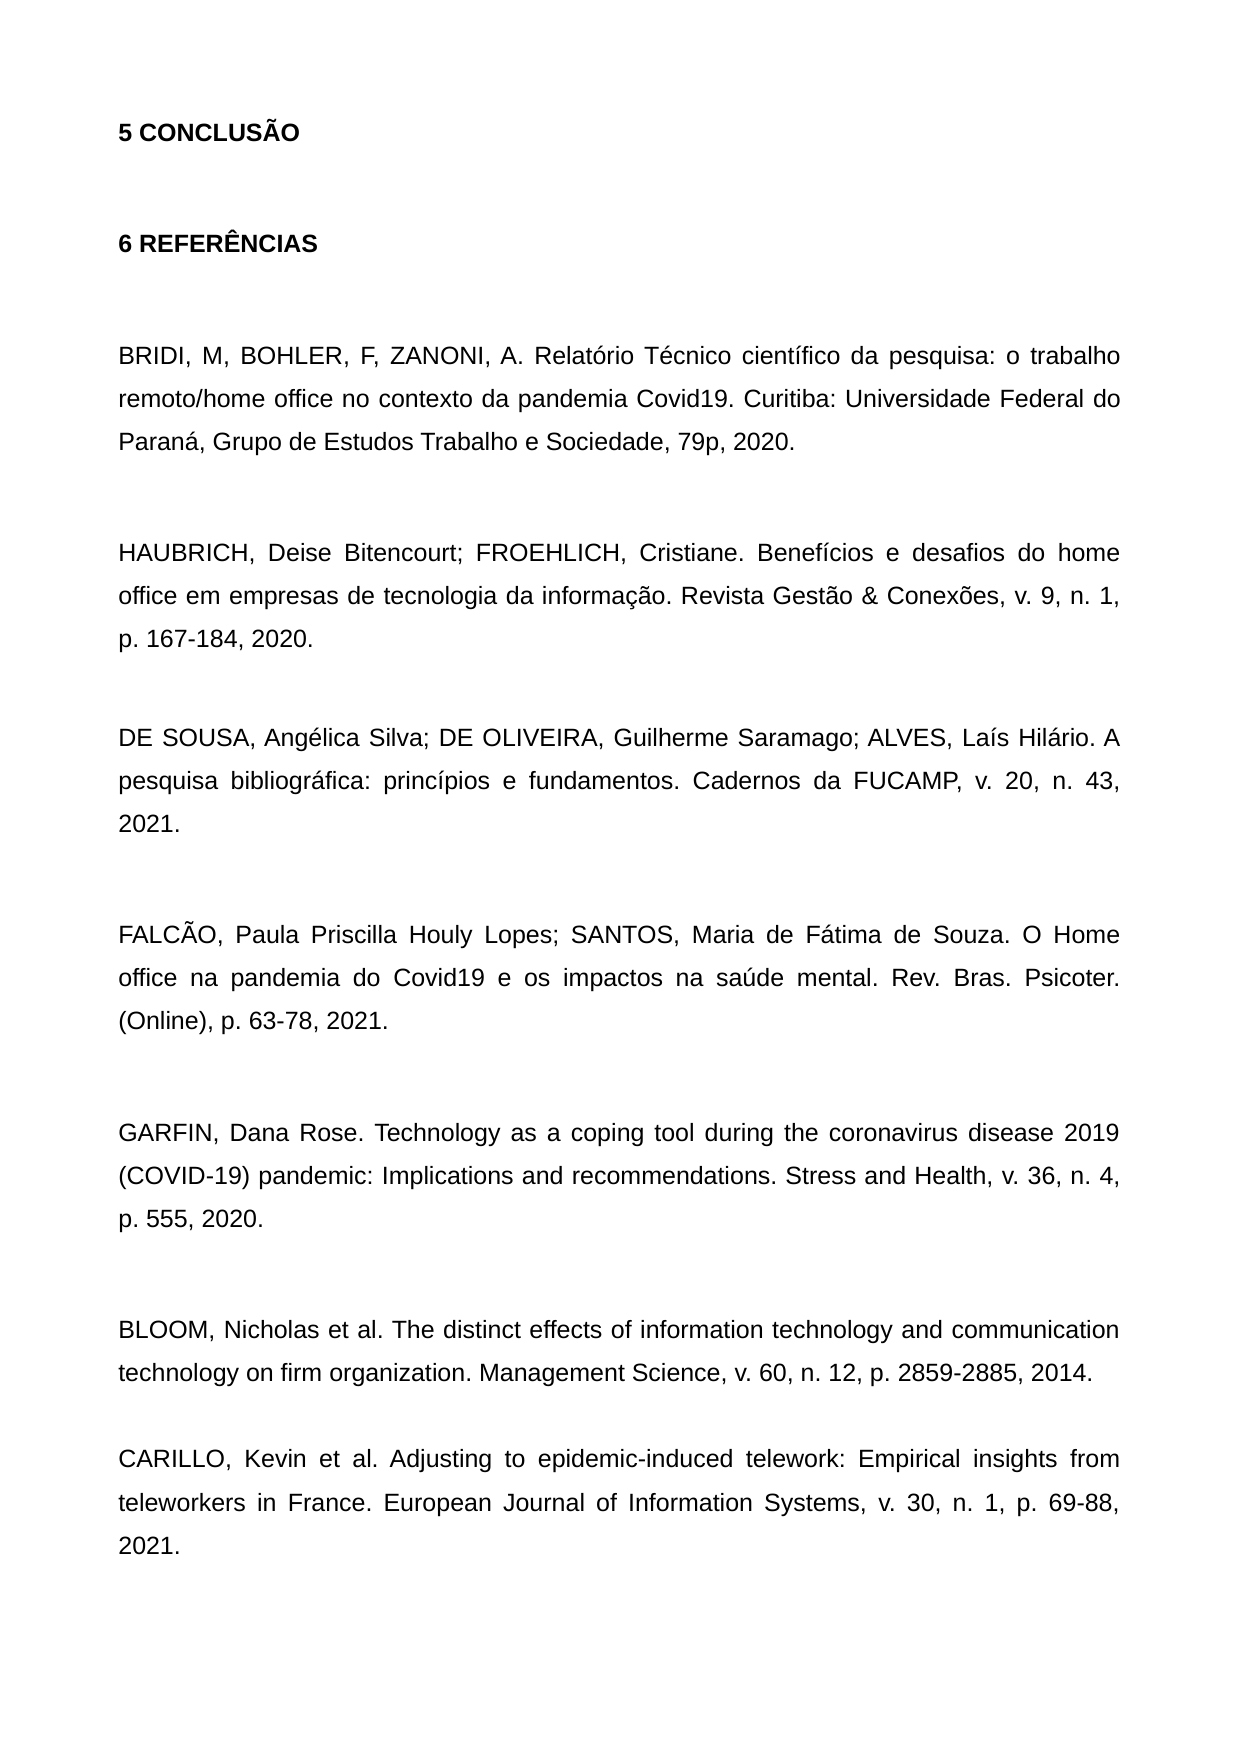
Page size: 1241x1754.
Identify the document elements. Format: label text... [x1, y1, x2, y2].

text BRIDI, M, BOHLER, F, ZANONI, A. Relatório Técnico científico da pesquisa: o trabalho remoto/home office no contexto da pandemia Covid19. Curitiba: Universidade Federal do Paraná, Grupo de Estudos Trabalho e Sociedade, 79p, 2020. [118, 341, 1122, 456]
text FALCÃO, Paula Priscilla Houly Lopes; SANTOS, Maria de Fátima de Souza. O Home office na pandemia do Covid19 e os impactos na saúde mental. Rev. Bras. Psicoter.(Online), p. 63-78, 2021. [118, 920, 1122, 1035]
text 6 REFERÊNCIAS [118, 229, 1122, 258]
text CARILLO, Kevin et al. Adjusting to epidemic-induced telework: Empirical insights from teleworkers in France. European Journal of Information Systems, v. 30, n. 1, p. 69-88, 2021. [118, 1444, 1122, 1559]
text HAUBRICH, Deise Bitencourt; FROEHLICH, Cristiane. Benefícios e desafios do home office em empresas de tecnologia da informação. Revista Gestão & Conexões, v. 9, n. 1, p. 167-184, 2020. [118, 538, 1122, 653]
text GARFIN, Dana Rose. Technology as a coping tool during the coronavirus disease 2019 (COVID‐19) pandemic: Implications and recommendations. Stress and Health, v. 36, n. 4, p. 555, 2020. [118, 1117, 1122, 1232]
text DE SOUSA, Angélica Silva; DE OLIVEIRA, Guilherme Saramago; ALVES, Laís Hilário. A pesquisa bibliográfica: princípios e fundamentos. Cadernos da FUCAMP, v. 20, n. 43, 2021. [118, 722, 1122, 837]
text BLOOM, Nicholas et al. The distinct effects of information technology and communication technology on firm organization. Management Science, v. 60, n. 12, p. 2859-2885, 2014. [118, 1315, 1122, 1387]
text 5 CONCLUSÃO [118, 118, 1122, 147]
